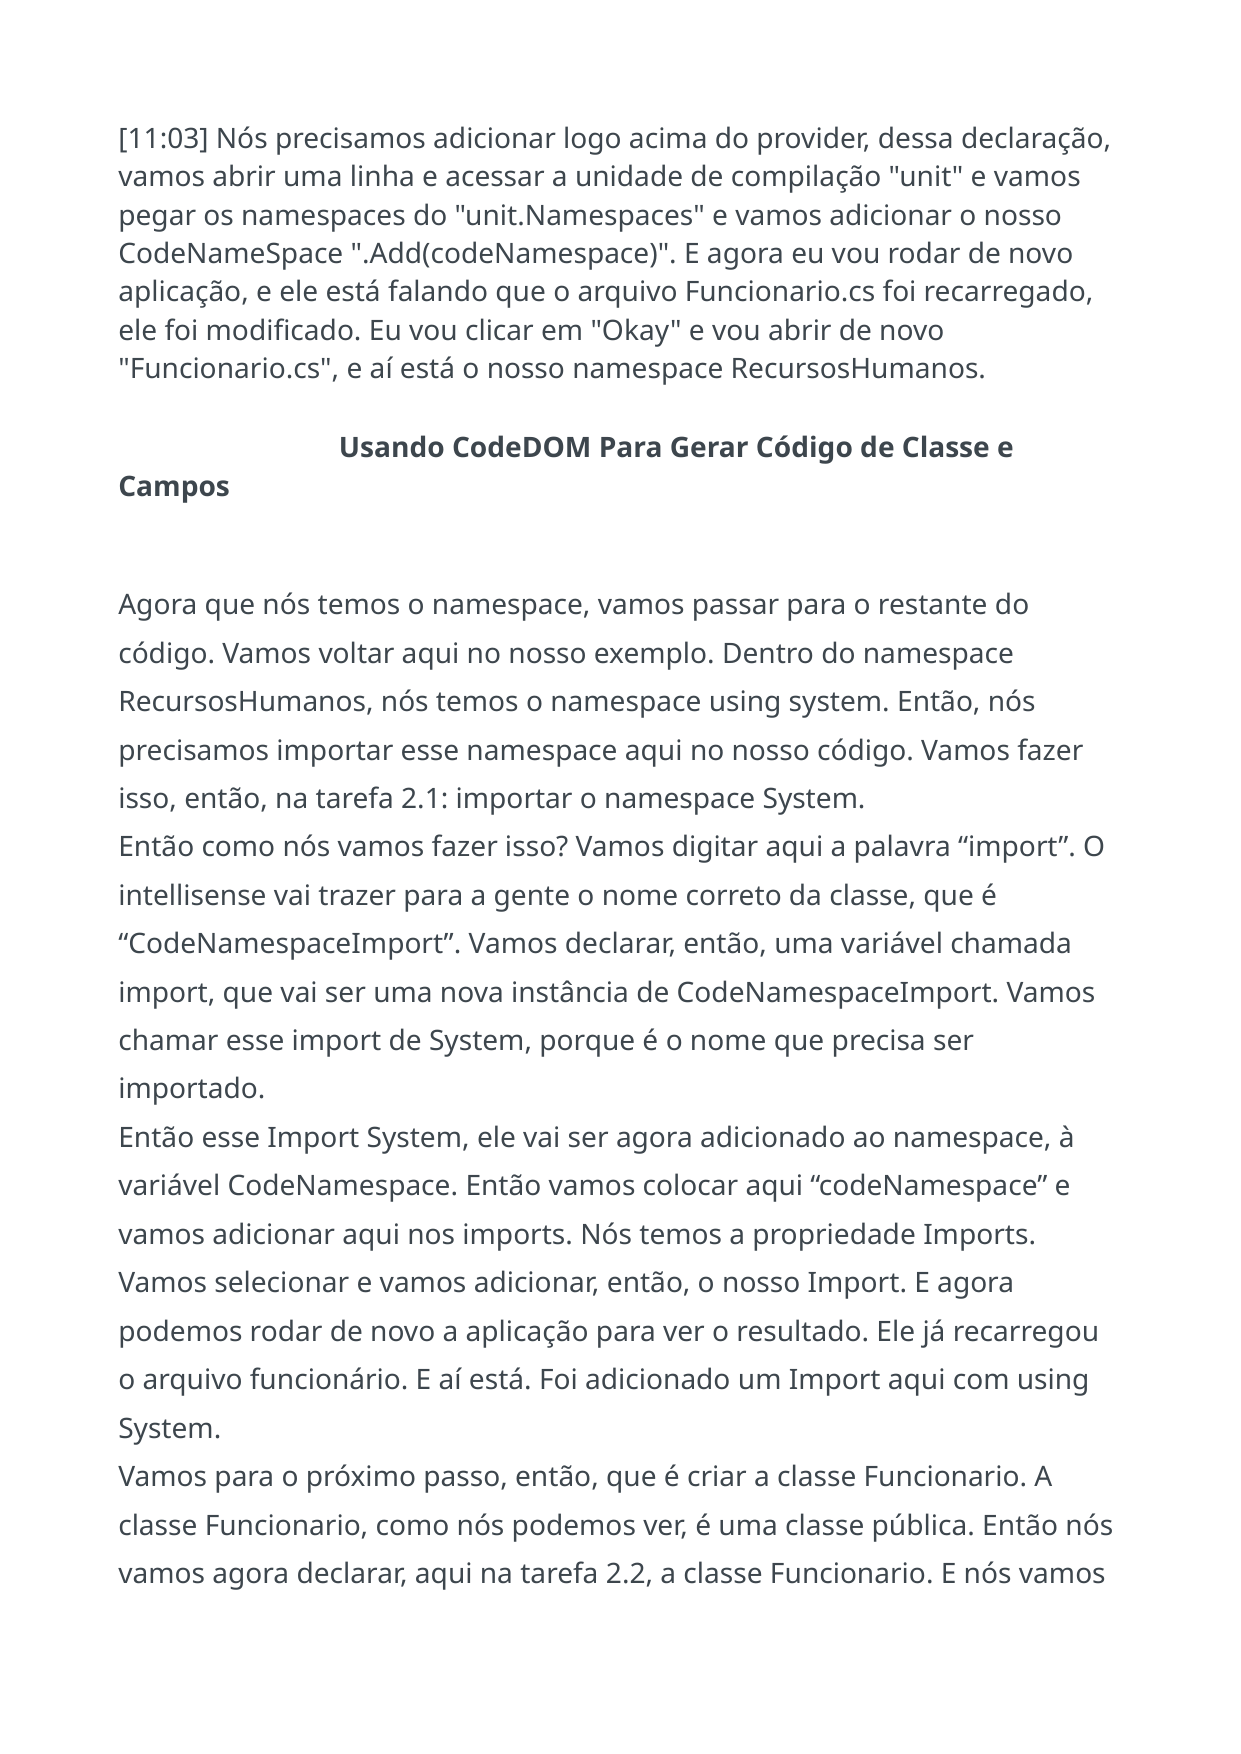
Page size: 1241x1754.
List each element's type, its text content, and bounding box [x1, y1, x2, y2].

text Então esse Import System, ele vai ser agora adicionado ao namespace, à variável CodeNamespace. Então vamos colocar aqui “codeNamespace” e vamos adicionar aqui nos imports. Nós temos a propriedade Imports. Vamos selecionar e vamos adicionar, então, o nosso Import. E agora podemos rodar de novo a aplicação para ver o resultado. Ele já recarregou o arquivo funcionário. E aí está. Foi adicionado um Import aqui com using System. [118, 1107, 1122, 1446]
text Vamos para o próximo passo, então, que é criar a classe Funcionario. A classe Funcionario, como nós podemos ver, é uma classe pública. Então nós vamos agora declarar, aqui na tarefa 2.2, a classe Funcionario. E nós vamos [118, 1446, 1122, 1592]
text [11:03] Nós precisamos adicionar logo acima do provider, dessa declaração, vamos abrir uma linha e acessar a unidade de compilação "unit" e vamos pegar os namespaces do "unit.Namespaces" e vamos adicionar o nosso CodeNameSpace ".Add(codeNamespace)". E agora eu vou rodar de novo aplicação, e ele está falando que o arquivo Funcionario.cs foi recarregado, ele foi modificado. Eu vou clicar em "Okay" e vou abrir de novo "Funcionario.cs", e aí está o nosso namespace RecursosHumanos. [118, 118, 1122, 386]
text Então como nós vamos fazer isso? Vamos digitar aqui a palavra “import”. O intellisense vai trazer para a gente o nome correto da classe, que é “CodeNamespaceImport”. Vamos declarar, então, uma variável chamada import, que vai ser uma nova instância de CodeNamespaceImport. Vamos chamar esse import de System, porque é o nome que precisa ser importado. [118, 817, 1122, 1107]
text Agora que nós temos o namespace, vamos passar para o restante do código. Vamos voltar aqui no nosso exemplo. Dentro do namespace RecursosHumanos, nós temos o namespace using system. Então, nós precisamos importar esse namespace aqui no nosso código. Vamos fazer isso, então, na tarefa 2.1: importar o namespace System. [118, 574, 1122, 817]
text Usando CodeDOM Para Gerar Código de Classe e Campos [118, 428, 1122, 504]
